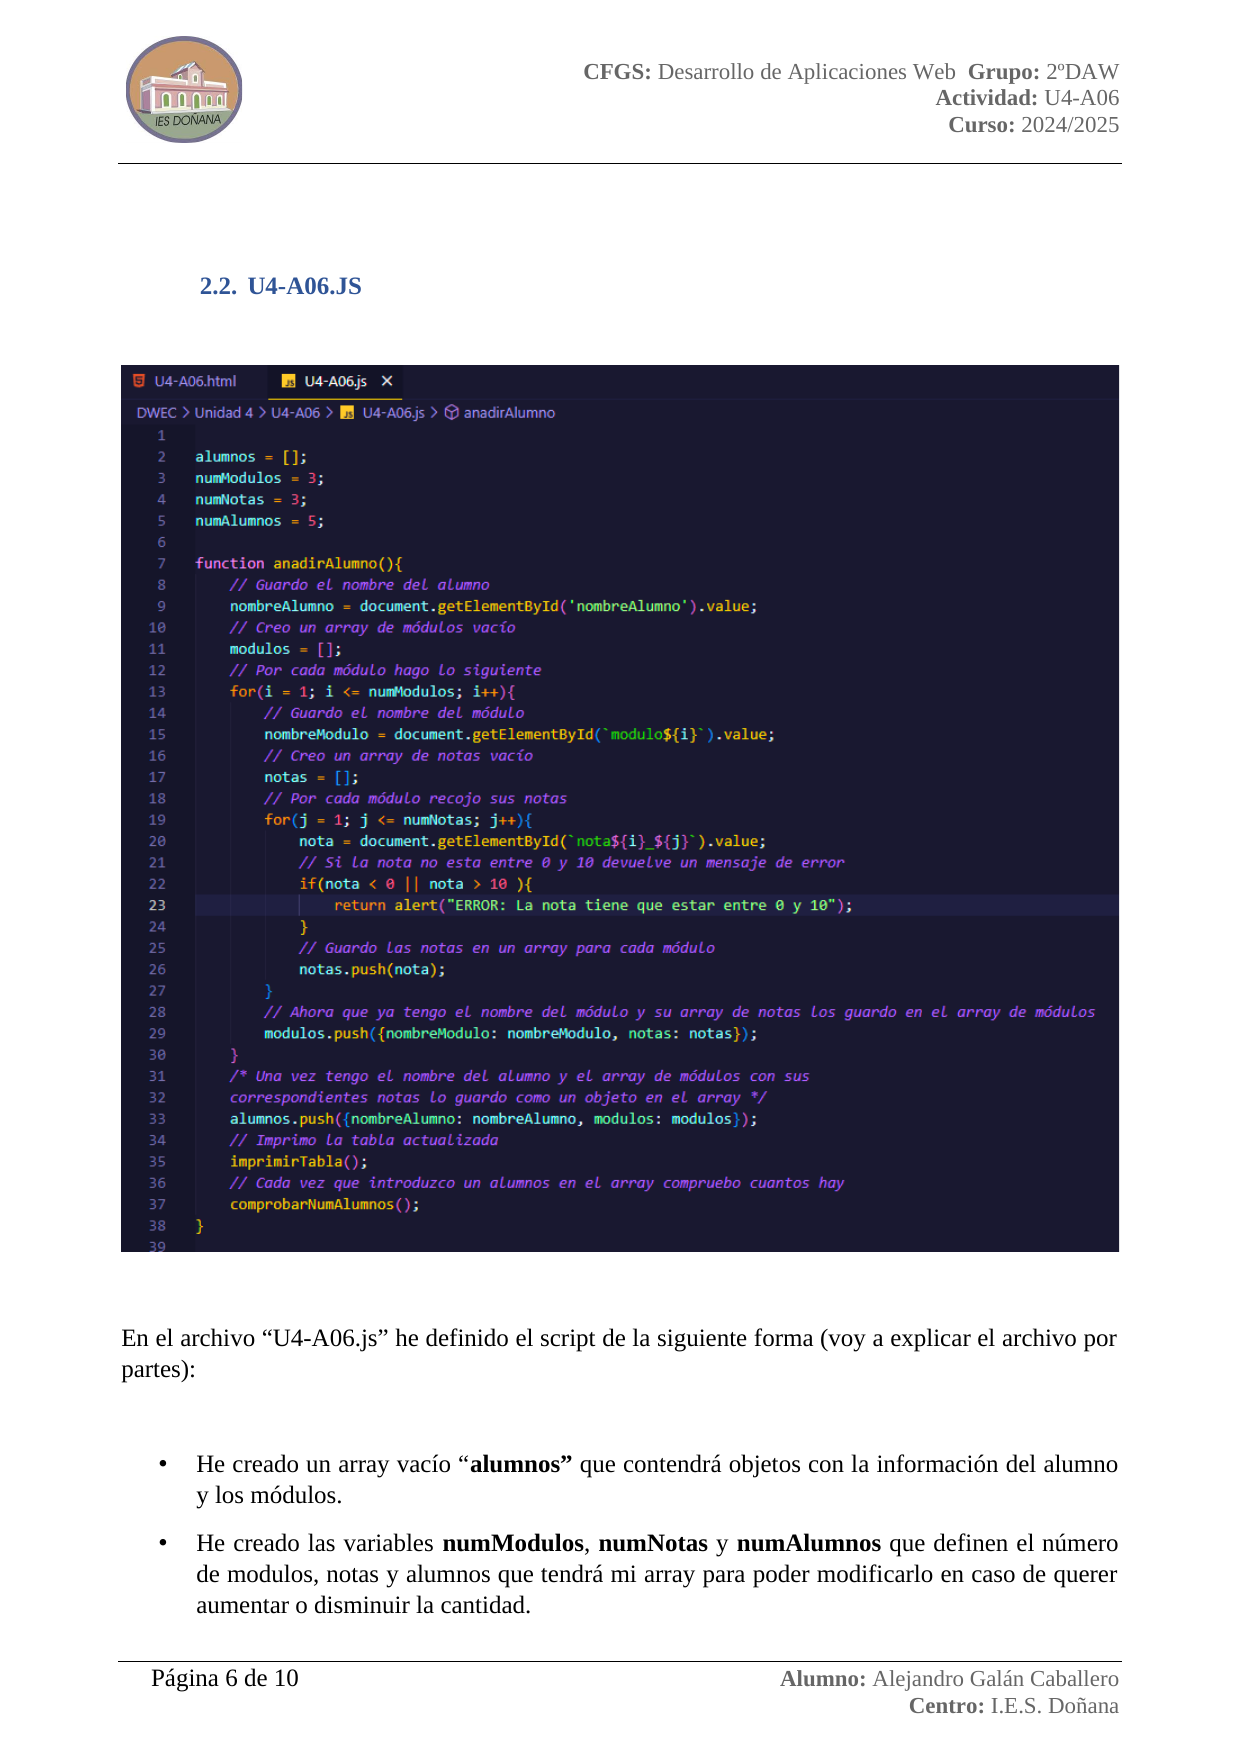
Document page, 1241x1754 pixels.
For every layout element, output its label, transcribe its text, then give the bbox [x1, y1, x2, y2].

picture [126, 36, 243, 143]
list He creado las variables numModulos, numNotas y numAlumnos que definen el número de modulos, notas y alumnos que tendrá mi array para poder modificarlo en caso de querer aumentar o disminuir la cantidad. [158, 1528, 1119, 1619]
picture [121, 365, 1120, 1252]
text En el archivo “U4-A06.js” he definido el script de la siguiente forma (voy a explicar el archivo por partes): [121, 1323, 1119, 1382]
list He creado un array vacío “alumnos” que contendrá objetos con la información del alumno y los módulos. [158, 1449, 1119, 1509]
subtitle U4-A06.JS [199, 271, 1119, 300]
